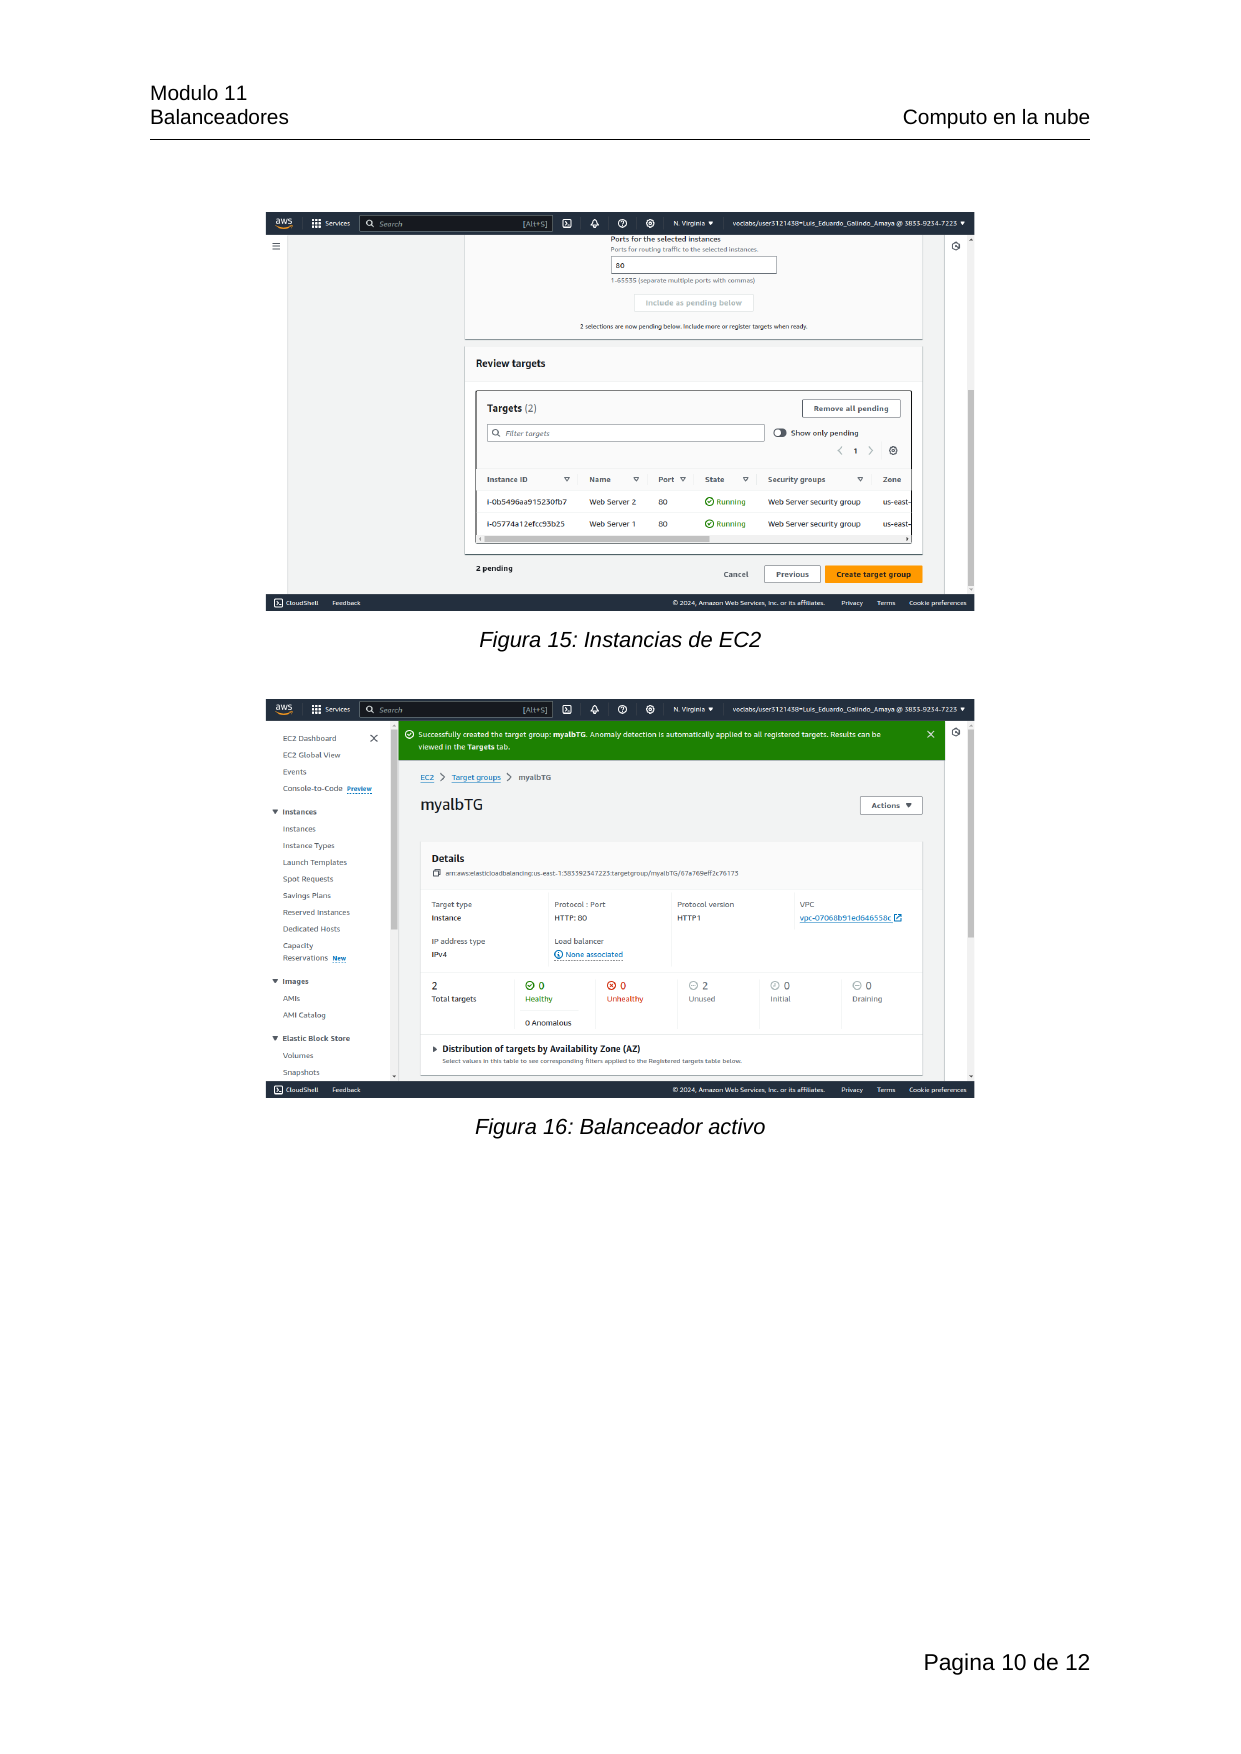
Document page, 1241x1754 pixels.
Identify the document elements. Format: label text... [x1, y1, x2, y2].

picture [265, 699, 975, 1098]
picture [265, 212, 975, 611]
text Figura 16: Balanceador activo [266, 1098, 974, 1139]
text Figura 15: Instancias de EC2 [266, 611, 974, 652]
